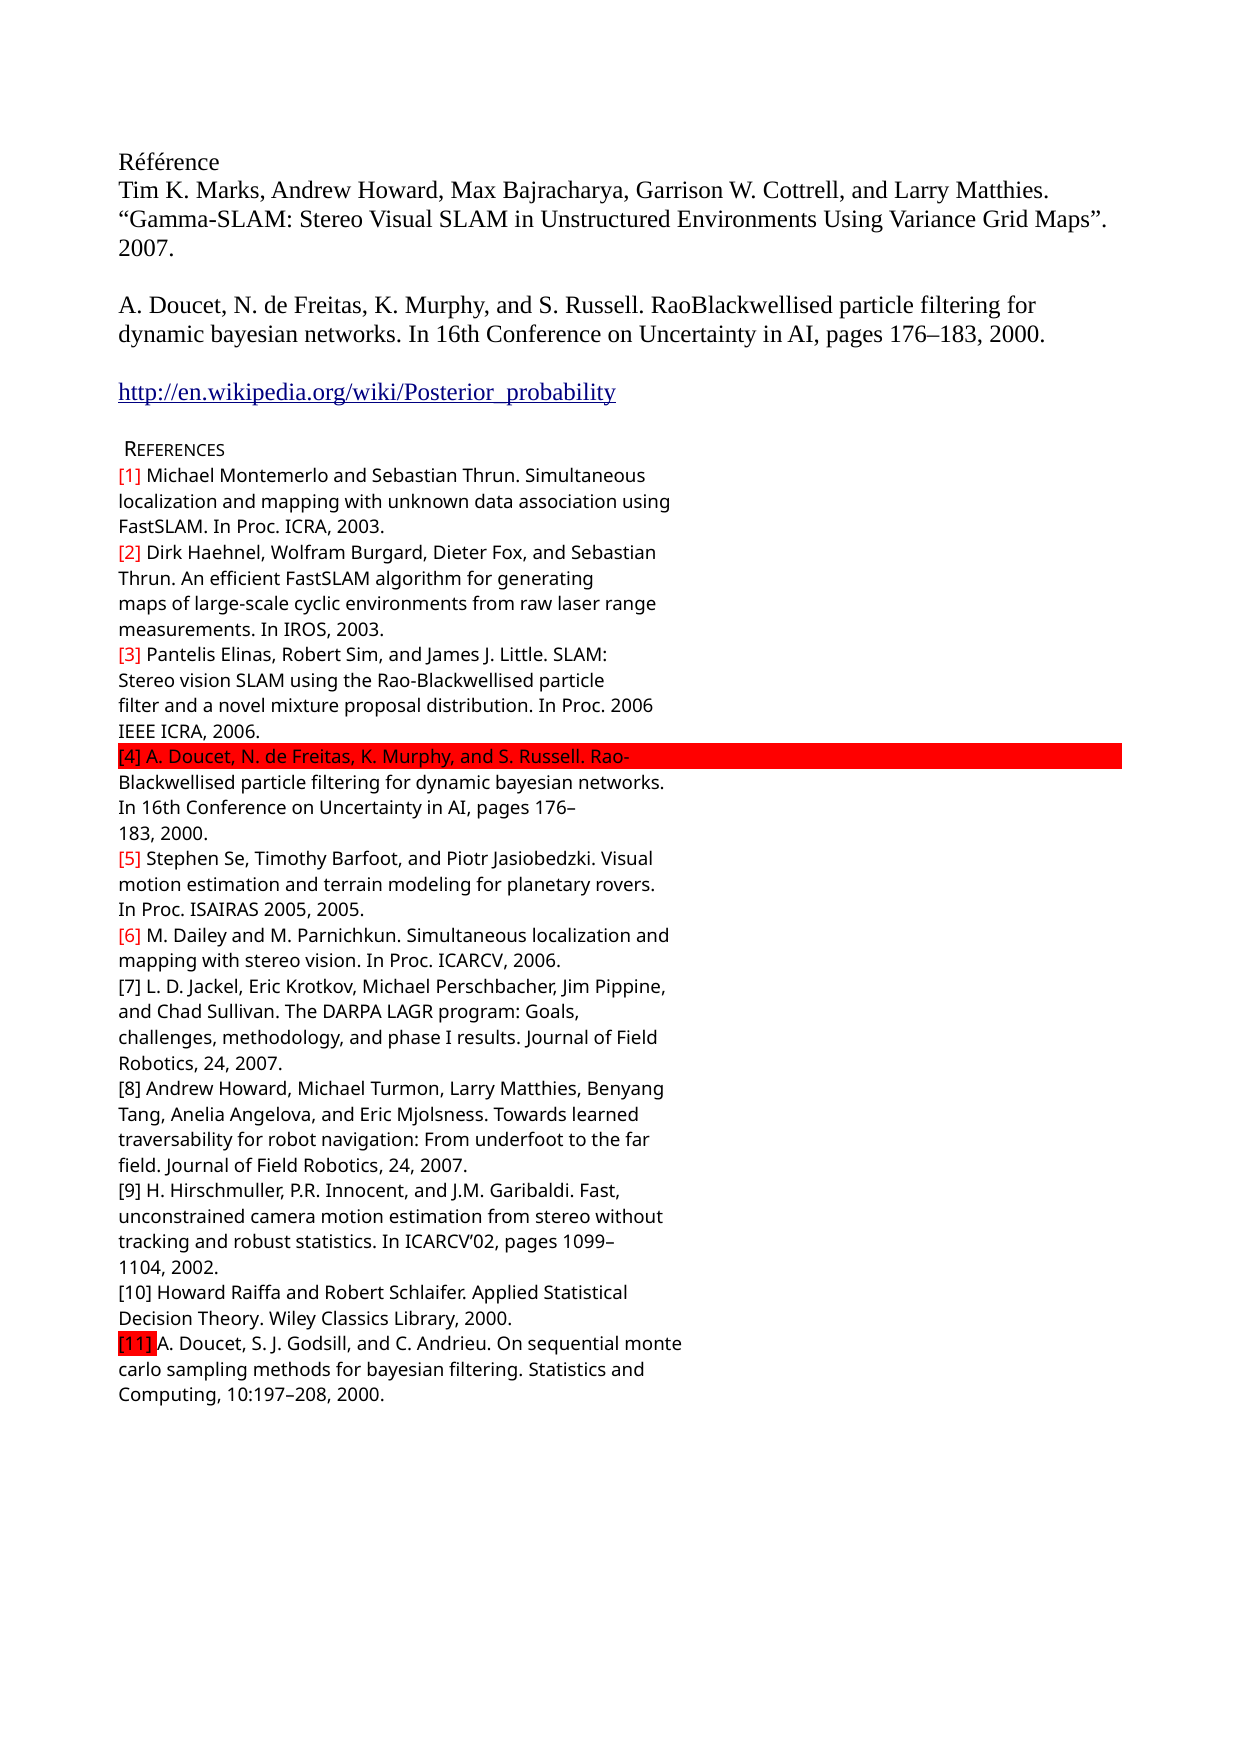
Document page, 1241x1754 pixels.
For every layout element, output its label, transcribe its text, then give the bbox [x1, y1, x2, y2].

text [5] Stephen Se, Timothy Barfoot, and Piotr Jasiobedzki. Visual [118, 846, 1122, 871]
text [8] Andrew Howard, Michael Turmon, Larry Matthies, Benyang [118, 1075, 1122, 1101]
text Decision Theory. Wiley Classics Library, 2000. [118, 1305, 1122, 1331]
text In 16th Conference on Uncertainty in AI, pages 176– [118, 794, 1122, 820]
text Thrun. An efficient FastSLAM algorithm for generating [118, 565, 1122, 590]
text http://en.wikipedia.org/wiki/Posterior_probability [118, 377, 1122, 406]
text measurements. In IROS, 2003. [118, 616, 1122, 641]
text [10] Howard Raiffa and Robert Schlaifer. Applied Statistical [118, 1279, 1122, 1305]
text Blackwellised particle filtering for dynamic bayesian networks. [118, 769, 1122, 794]
text [4] A. Doucet, N. de Freitas, K. Murphy, and S. Russell. Rao- [118, 743, 1122, 769]
text FastSLAM. In Proc. ICRA, 2003. [118, 514, 1122, 539]
text Référence [118, 147, 1122, 176]
text traversability for robot navigation: From underfoot to the far [118, 1126, 1122, 1152]
text tracking and robust statistics. In ICARCV’02, pages 1099– [118, 1228, 1122, 1254]
text 183, 2000. [118, 820, 1122, 846]
text [1] Michael Montemerlo and Sebastian Thrun. Simultaneous [118, 463, 1122, 488]
text mapping with stereo vision. In Proc. ICARCV, 2006. [118, 948, 1122, 973]
text Tim K. Marks, Andrew Howard, Max Bajracharya, Garrison W. Cottrell, and Larry Matthies. “Gamma-SLAM: Stereo Visual SLAM in Unstructured Environments Using Variance Grid Maps”. 2007. [118, 176, 1122, 262]
text filter and a novel mixture proposal distribution. In Proc. 2006 [118, 692, 1122, 718]
text REFERENCES [118, 434, 1122, 463]
text [6] M. Dailey and M. Parnichkun. Simultaneous localization and [118, 922, 1122, 948]
text In Proc. ISAIRAS 2005, 2005. [118, 897, 1122, 922]
text maps of large-scale cyclic environments from raw laser range [118, 590, 1122, 616]
text field. Journal of Field Robotics, 24, 2007. [118, 1152, 1122, 1177]
text [2] Dirk Haehnel, Wolfram Burgard, Dieter Fox, and Sebastian [118, 539, 1122, 565]
text Computing, 10:197–208, 2000. [118, 1382, 1122, 1407]
text [7] L. D. Jackel, Eric Krotkov, Michael Perschbacher, Jim Pippine, [118, 973, 1122, 999]
text Robotics, 24, 2007. [118, 1050, 1122, 1075]
text 1104, 2002. [118, 1254, 1122, 1279]
text [9] H. Hirschmuller, P.R. Innocent, and J.M. Garibaldi. Fast, [118, 1177, 1122, 1203]
text localization and mapping with unknown data association using [118, 488, 1122, 514]
text IEEE ICRA, 2006. [118, 718, 1122, 743]
text [11] A. Doucet, S. J. Godsill, and C. Andrieu. On sequential monte [118, 1331, 1122, 1356]
text challenges, methodology, and phase I results. Journal of Field [118, 1024, 1122, 1050]
text carlo sampling methods for bayesian filtering. Statistics and [118, 1356, 1122, 1382]
text motion estimation and terrain modeling for planetary rovers. [118, 871, 1122, 897]
text and Chad Sullivan. The DARPA LAGR program: Goals, [118, 999, 1122, 1024]
text unconstrained camera motion estimation from stereo without [118, 1203, 1122, 1228]
text A. Doucet, N. de Freitas, K. Murphy, and S. Russell. RaoBlackwellised particle filtering for dynamic bayesian networks. In 16th Conference on Uncertainty in AI, pages 176–183, 2000. [118, 291, 1122, 348]
text [3] Pantelis Elinas, Robert Sim, and James J. Little. SLAM: [118, 641, 1122, 667]
text Stereo vision SLAM using the Rao-Blackwellised particle [118, 667, 1122, 692]
text Tang, Anelia Angelova, and Eric Mjolsness. Towards learned [118, 1101, 1122, 1126]
